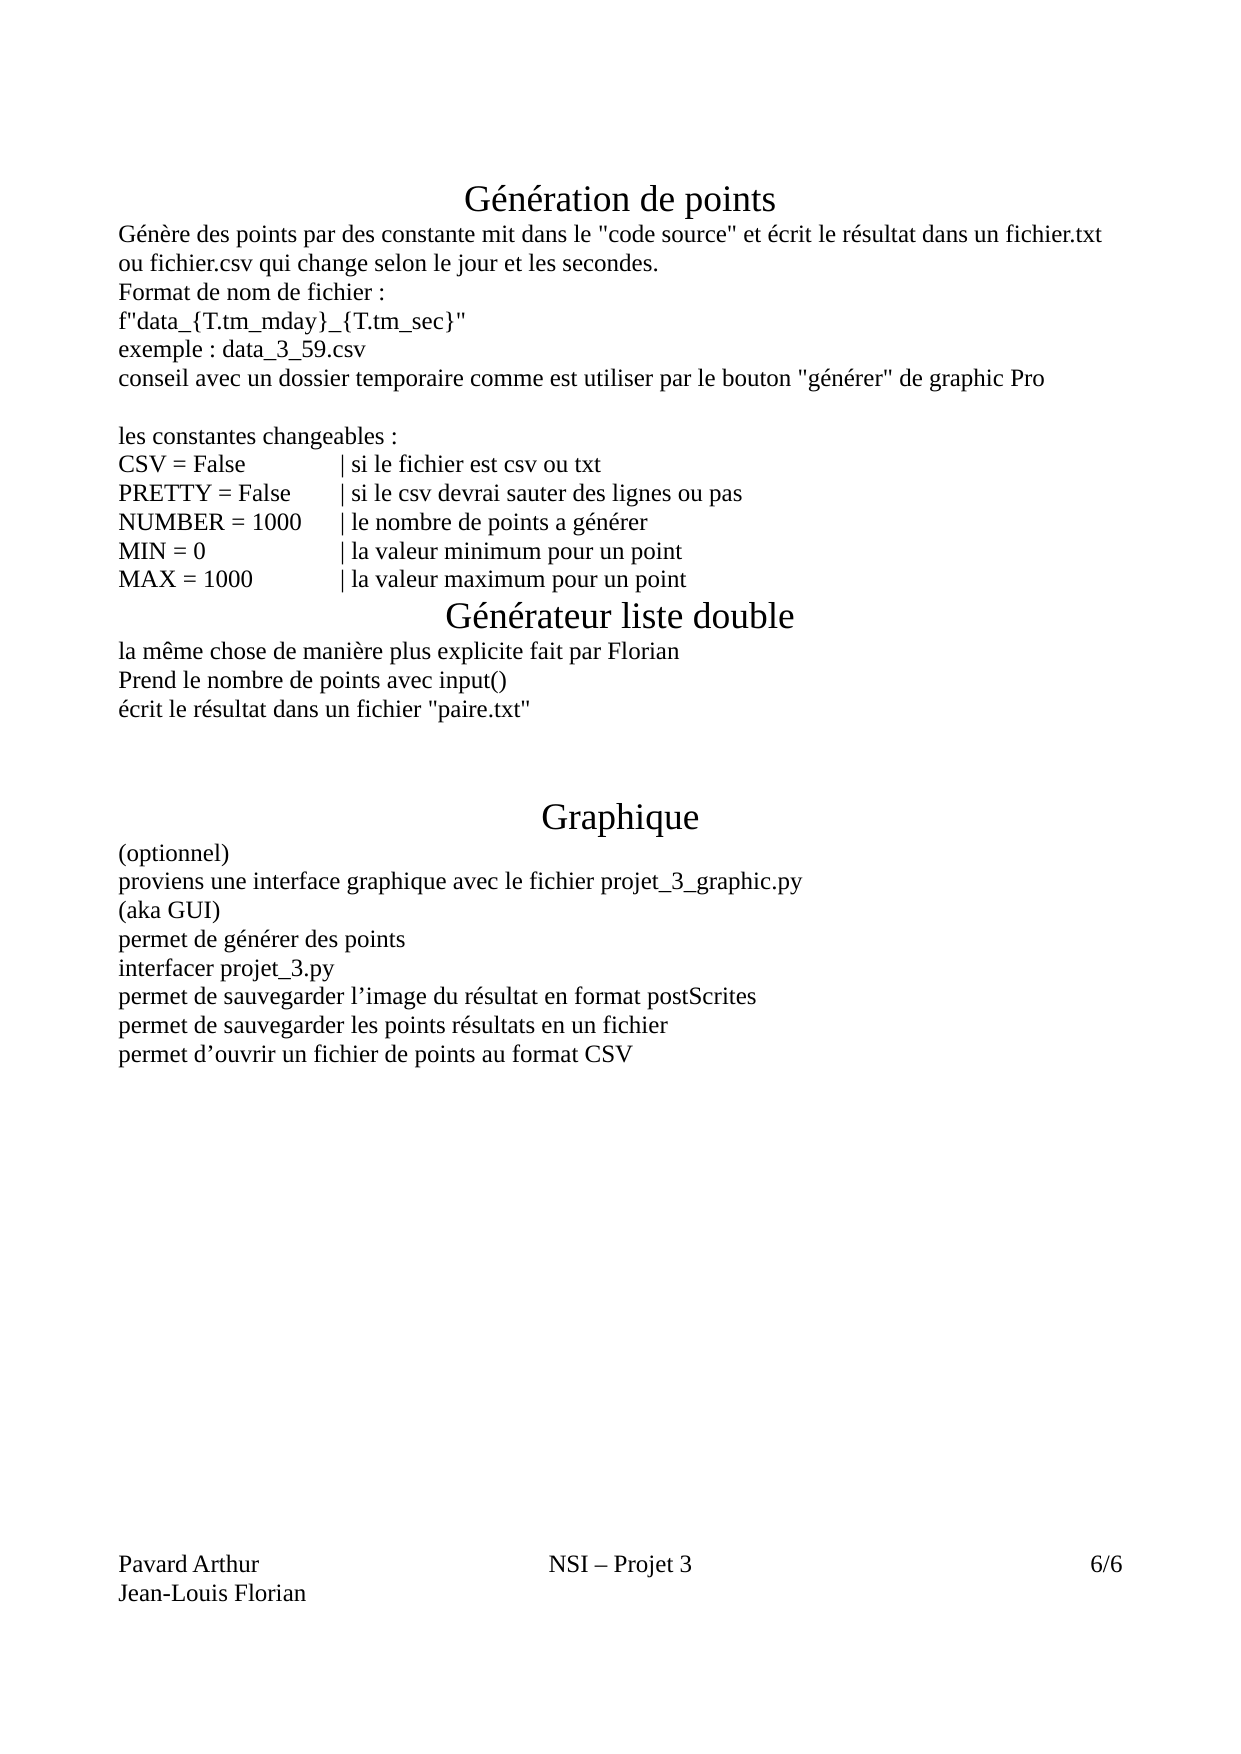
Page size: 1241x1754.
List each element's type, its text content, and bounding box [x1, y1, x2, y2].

text permet de sauvegarder l’image du résultat en format postScrites [118, 981, 1122, 1010]
text Génère des points par des constante mit dans le "code source" et écrit le résultat dans un fichier.txt ou fichier.csv qui change selon le jour et les secondes. [118, 219, 1122, 277]
text f"data_{T.tm_mday}_{T.tm_sec}" [118, 306, 1122, 334]
text MIN = 0 | la valeur minimum pour un point [118, 536, 1122, 564]
text la même chose de manière plus explicite fait par Florian [118, 636, 1122, 665]
text proviens une interface graphique avec le fichier projet_3_graphic.py [118, 866, 1122, 895]
text CSV = False | si le fichier est csv ou txt [118, 449, 1122, 478]
text PRETTY = False | si le csv devrai sauter des lignes ou pas [118, 478, 1122, 507]
text Génération de points [118, 176, 1122, 219]
text interfacer projet_3.py [118, 953, 1122, 981]
text les constantes changeables : [118, 421, 1122, 449]
text permet d’ouvrir un fichier de points au format CSV [118, 1039, 1122, 1068]
text conseil avec un dossier temporaire comme est utiliser par le bouton "générer" de graphic Pro [118, 363, 1122, 392]
text permet de générer des points [118, 924, 1122, 953]
text NUMBER = 1000 | le nombre de points a générer [118, 507, 1122, 536]
text Prend le nombre de points avec input() [118, 665, 1122, 694]
text Graphique [118, 794, 1122, 838]
text MAX = 1000 | la valeur maximum pour un point [118, 564, 1122, 593]
text permet de sauvegarder les points résultats en un fichier [118, 1010, 1122, 1039]
text Générateur liste double [118, 593, 1122, 636]
text écrit le résultat dans un fichier "paire.txt" [118, 694, 1122, 723]
text (aka GUI) [118, 895, 1122, 924]
text Format de nom de fichier : [118, 277, 1122, 306]
text exemple : data_3_59.csv [118, 334, 1122, 363]
text (optionnel) [118, 838, 1122, 866]
